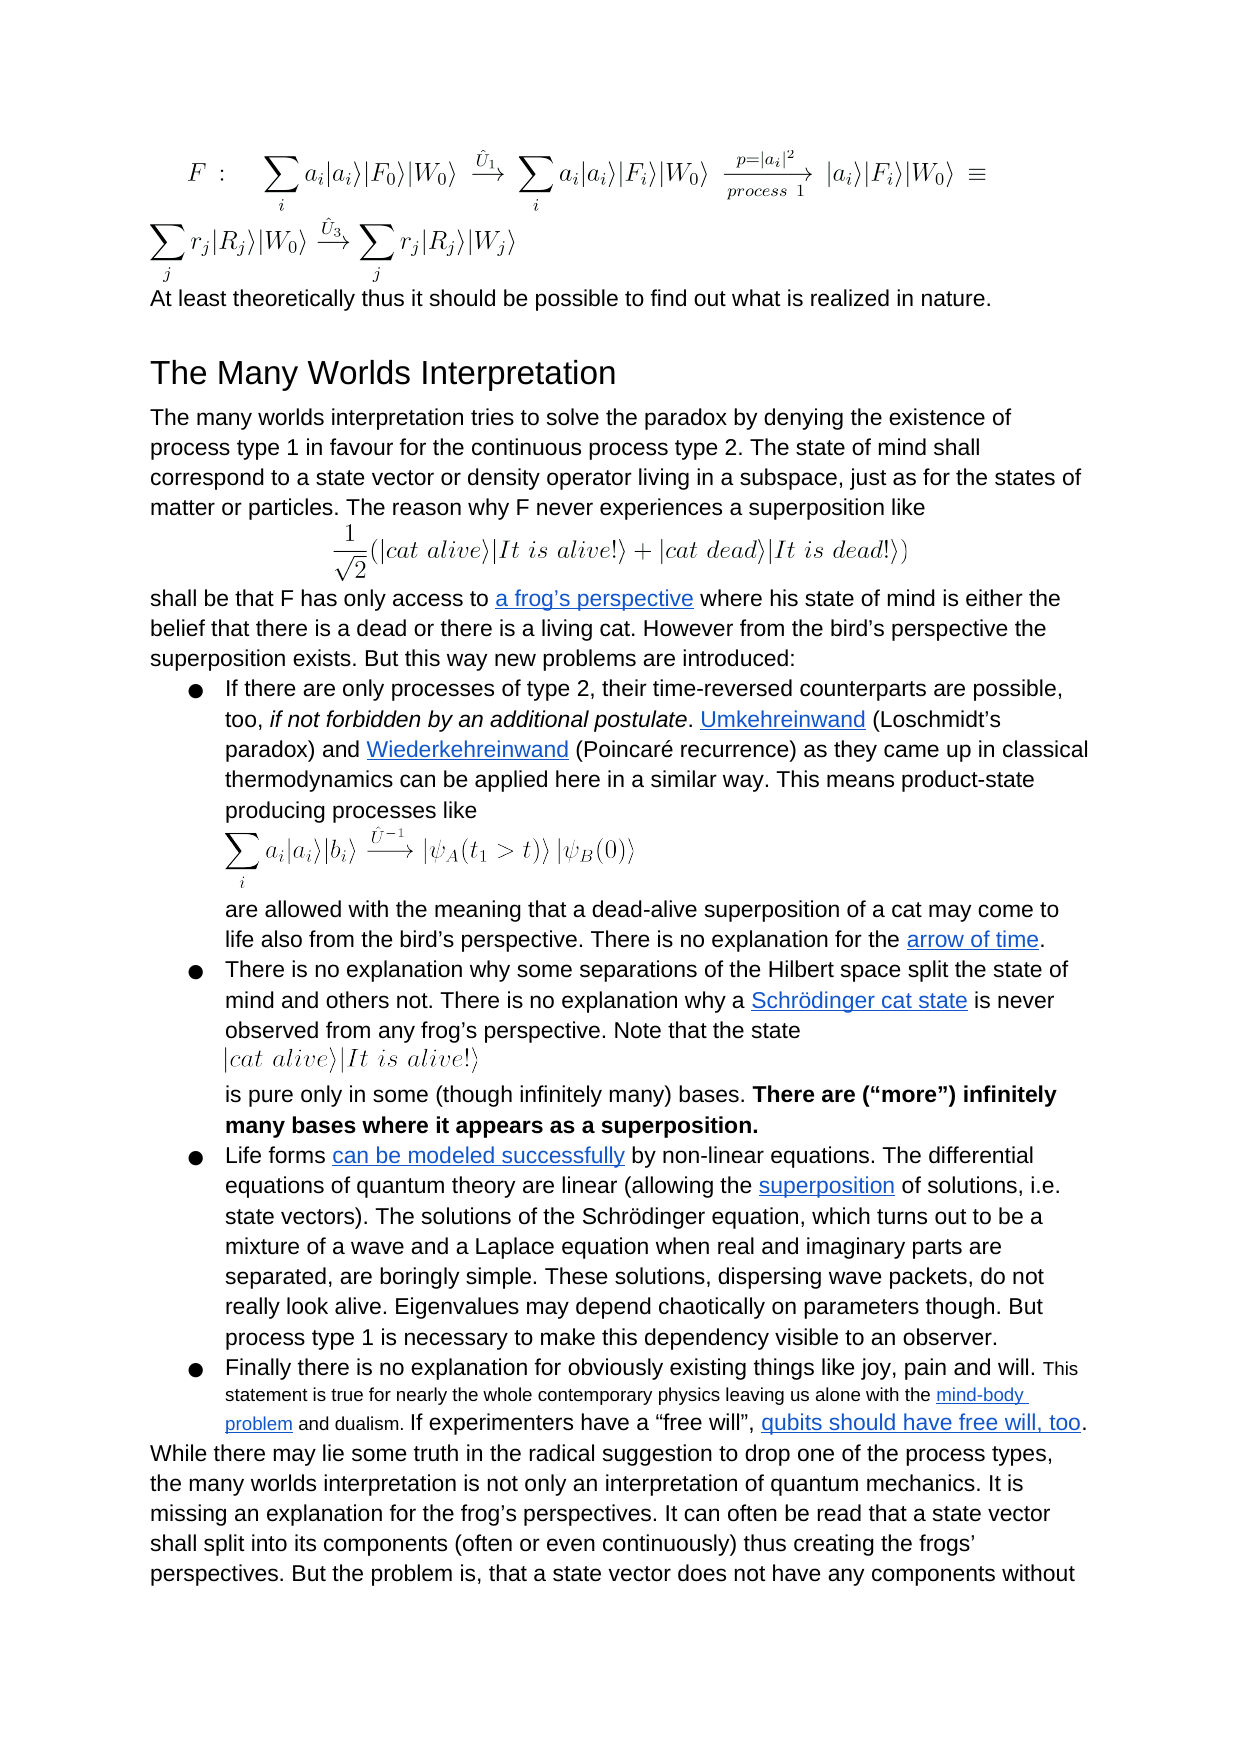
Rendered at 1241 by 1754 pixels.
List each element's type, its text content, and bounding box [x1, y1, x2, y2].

picture [225, 1047, 478, 1073]
list Life forms can be modeled successfully by non-linear equations. The differential equations of quantum theory are linear (allowing the superposition of solutions, i.e. state vectors). The solutions of the Schrödinger equation, which turns out to be a mixture of a wave and a Laplace equation when real and imaginary parts are separated, are boringly simple. These solutions, dispersing wave packets, do not really look alive. Eigenvalues may depend chaotically on parameters though. But process type 1 is necessary to make this dependency visible to an observer. [187, 1142, 1090, 1350]
text The many worlds interpretation tries to solve the paradox by denying the existence of process type 1 in favour for the continuous process type 2. The state of mind shall correspond to a state vector or density operator living in a subspace, just as for the states of matter or particles. The reason why F never experiences a superposition like [150, 404, 1090, 521]
list There is no explanation why some separations of the Hilbert space split the state of mind and others not. There is no explanation why a Schrödinger cat state is never observed from any frog’s perspective. Note that the state is pure only in some (though infinitely many) bases. There are (“more”) infinitely many bases where it appears as a superposition. [187, 956, 1090, 1138]
subtitle The Many Worlds Interpretation [150, 353, 1090, 391]
picture [150, 150, 986, 282]
list If there are only processes of type 2, their time-reversed counterparts are possible, too, if not forbidden by an additional postulate. Umkehreinwand (Loschmidt’s paradox) and Wiederkehreinwand (Poincaré recurrence) as they came up in classical thermodynamics can be applied here in a similar way. This means product-state producing processes like are allowed with the meaning that a dead-alive superposition of a cat may come to life also from the bird’s perspective. There is no explanation for the arrow of time. [187, 675, 1090, 953]
text shall be that F has only access to a frog’s perspective where his state of mind is either the belief that there is a dead or there is a living cat. However from the bird’s perspective the superposition exists. But this way new problems are introduced: [150, 585, 1090, 671]
list Finally there is no explanation for obviously existing things like joy, pain and will. This statement is true for nearly the whole contemporary physics leaving us alone with the mind-body problem and dualism. If experimenters have a “free will”, qubits should have free will, too. [187, 1354, 1090, 1436]
text At least theoretically thus it should be possible to find out what is realized in nature. [150, 285, 1090, 311]
picture [225, 826, 634, 888]
text While there may lie some truth in the radical suggestion to drop one of the process types, the many worlds interpretation is not only an interpretation of quantum mechanics. It is missing an explanation for the frog’s perspectives. It can often be read that a state vector shall split into its components (often or even continuously) thus creating the frogs’ perspectives. But the problem is, that a state vector does not have any components without [150, 1439, 1090, 1587]
picture [333, 524, 907, 581]
